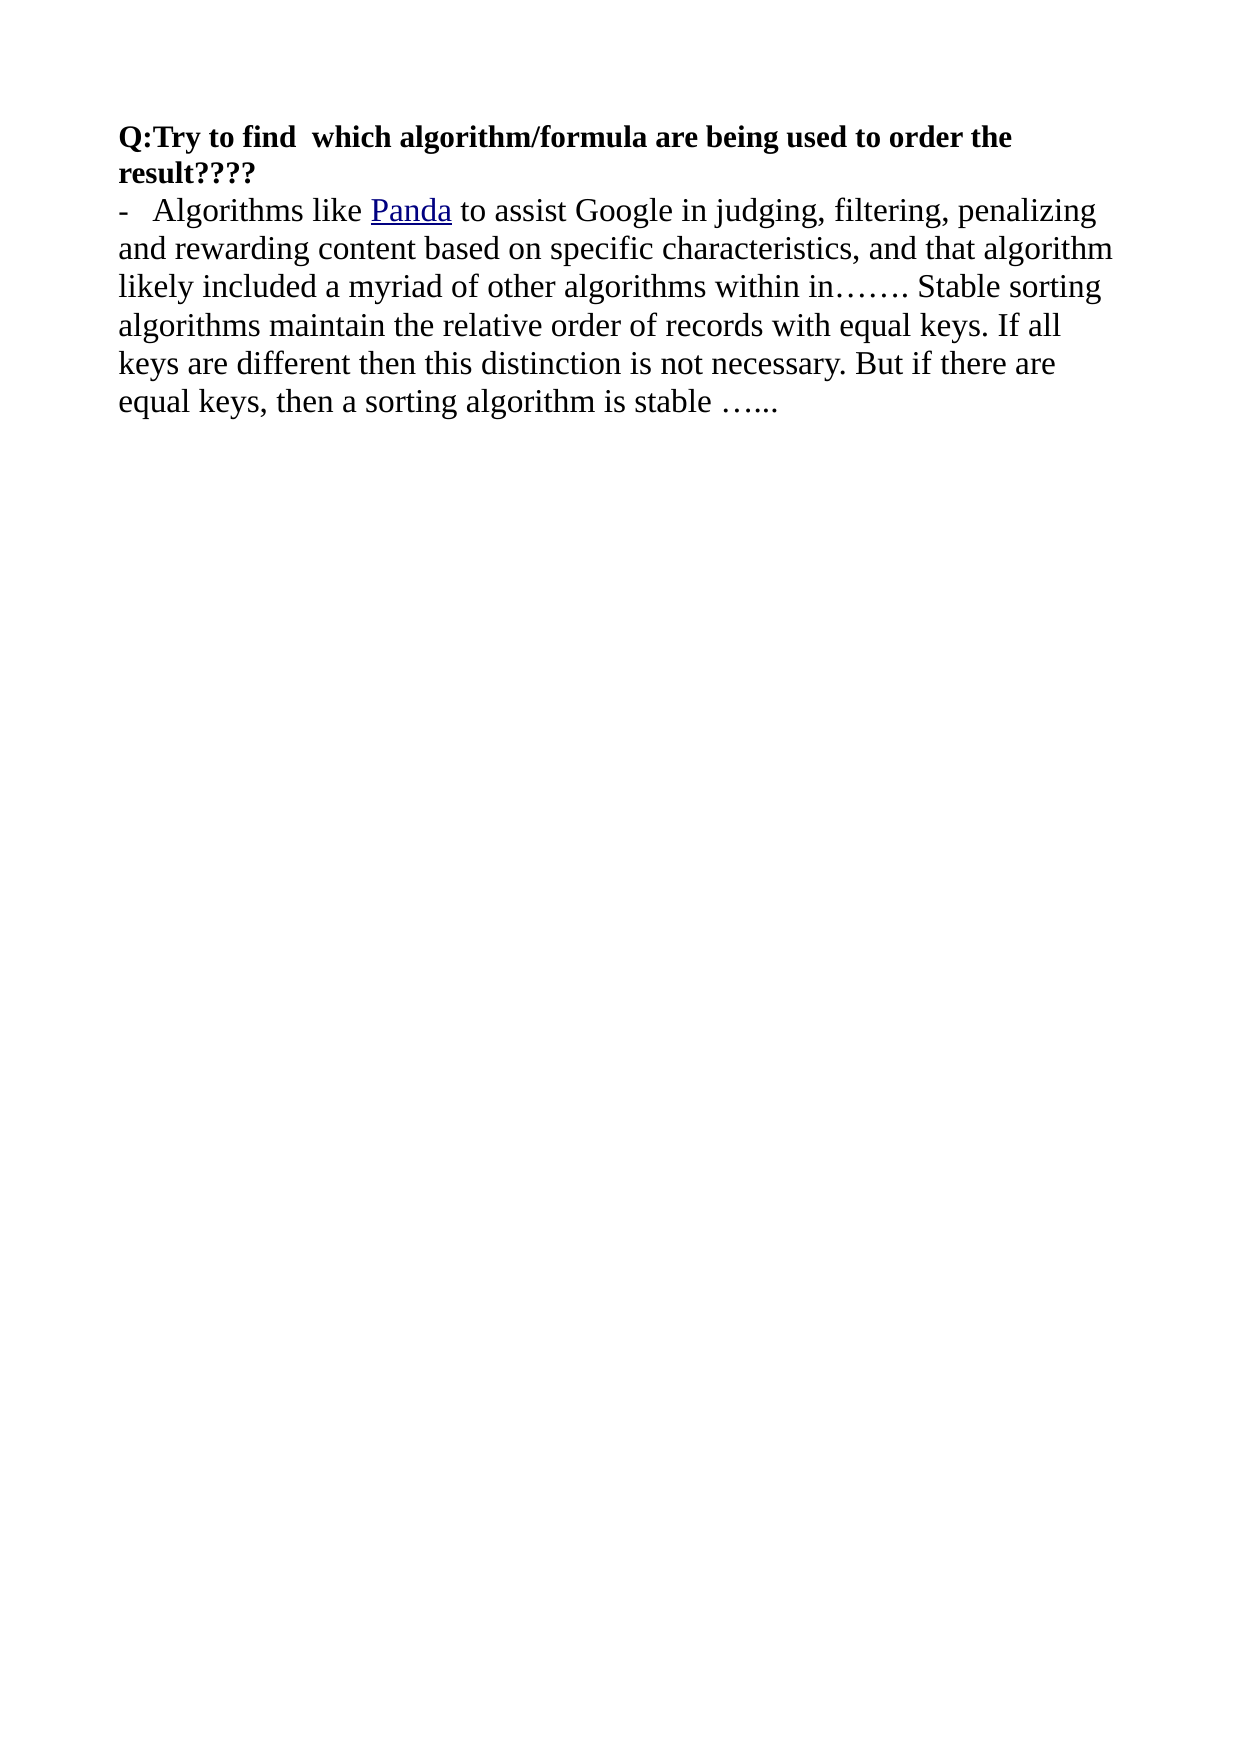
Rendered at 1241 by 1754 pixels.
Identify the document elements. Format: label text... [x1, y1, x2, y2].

text - Algorithms like Panda to assist Google in judging, filtering, penalizing and rewarding content based on specific characteristics, and that algorithm likely included a myriad of other algorithms within in……. Stable sorting algorithms maintain the relative order of records with equal keys. If all keys are different then this distinction is not necessary. But if there are equal keys, then a sorting algorithm is stable …... [118, 190, 1123, 420]
text Q:Try to find which algorithm/formula are being used to order the result???? [118, 118, 1123, 190]
